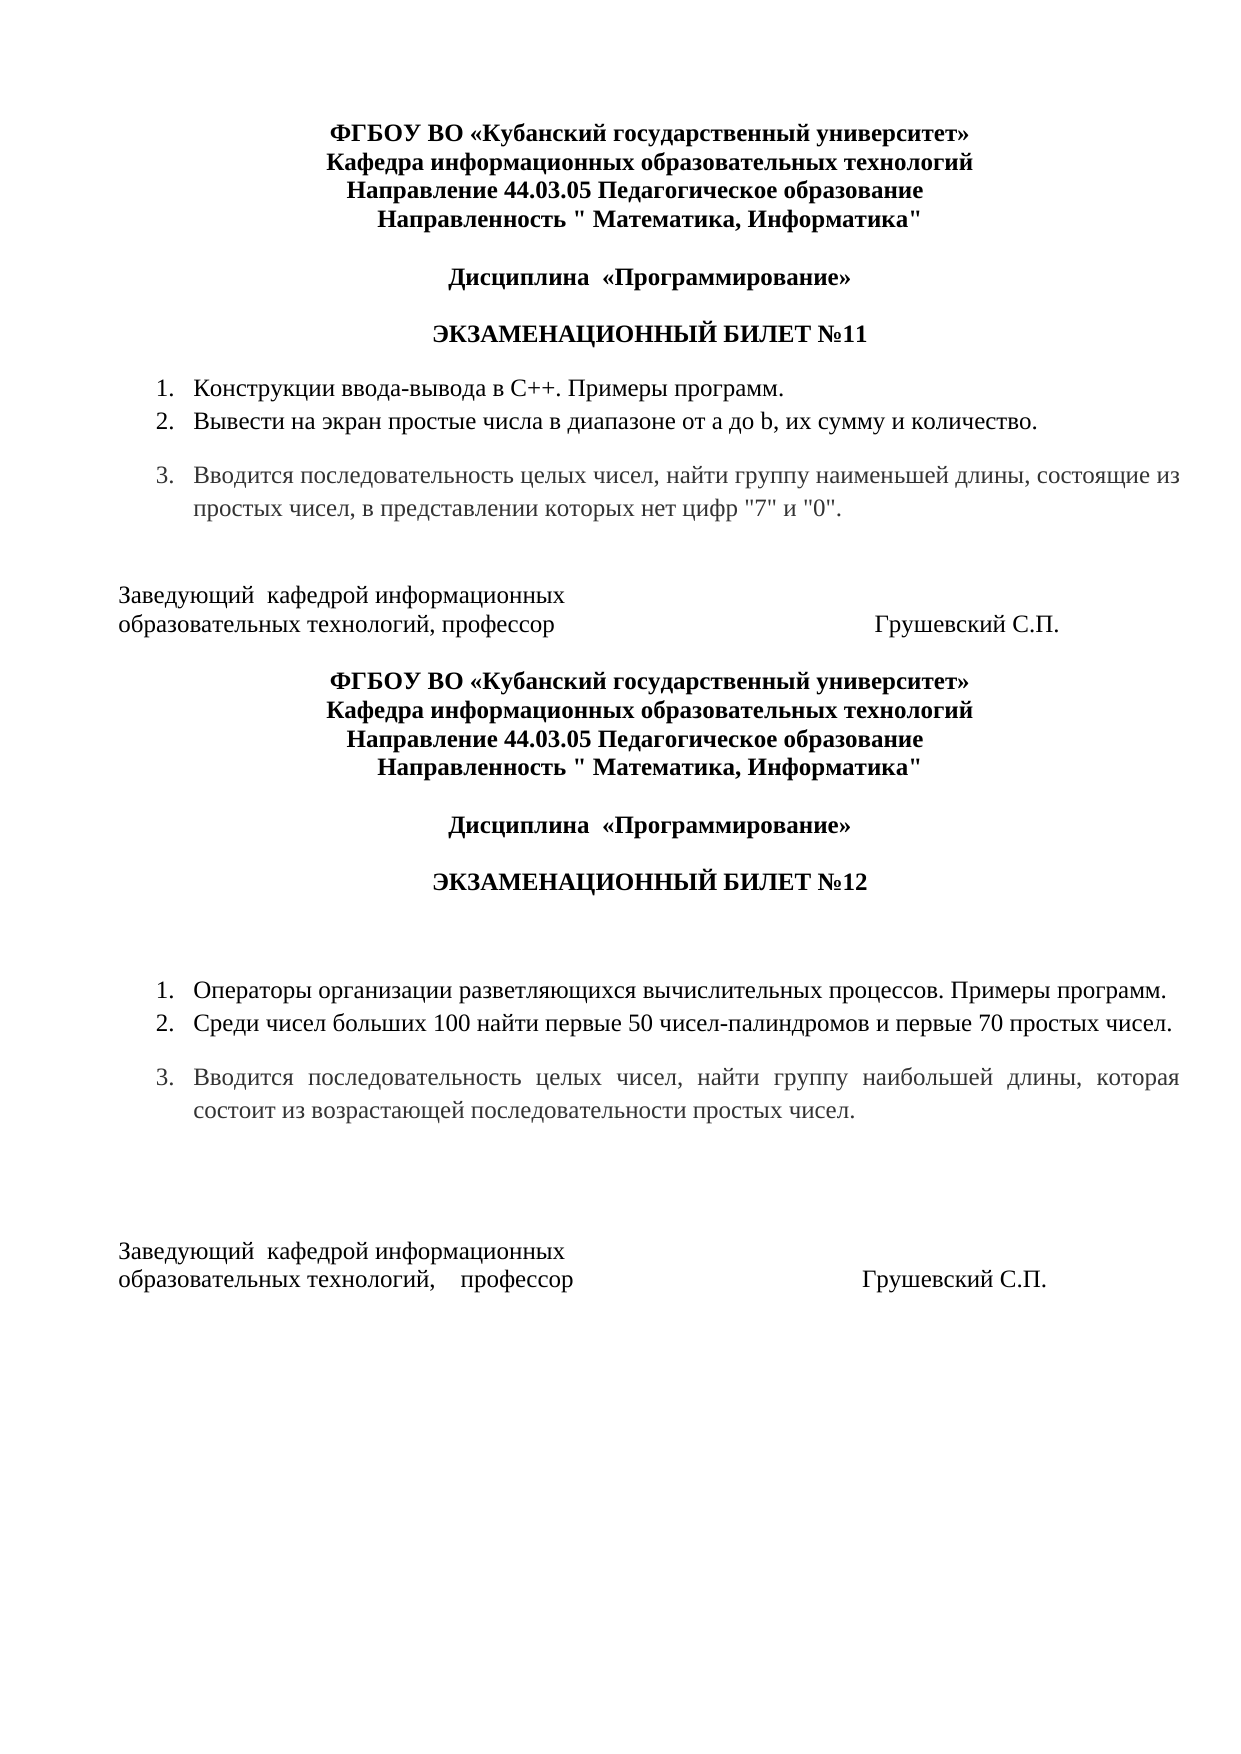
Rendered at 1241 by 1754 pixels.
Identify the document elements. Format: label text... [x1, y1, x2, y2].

text ЭКЗАМЕНАЦИОННЫЙ БИЛЕТ №12 [118, 867, 1181, 896]
text Направление 44.03.05 Педагогическое образование [88, 176, 1181, 204]
list Вводится последовательность целых чисел, найти группу наименьшей длины, состоящие из простых чисел, в представлении которых нет цифр "7" и "0". [156, 460, 1181, 522]
text Кафедра информационных образовательных технологий [118, 147, 1181, 176]
text Дисциплина «Программирование» [118, 262, 1181, 291]
list Операторы организации разветляющихся вычислительных процессов. Примеры программ. [156, 975, 1181, 1004]
text ФГБОУ ВО «Кубанский государственный университет» [118, 666, 1181, 695]
text Заведующий кафедрой информационных [118, 580, 1181, 609]
text Дисциплина «Программирование» [118, 810, 1181, 839]
text Направленность " Математика, Информатика" [118, 752, 1181, 781]
text ЭКЗАМЕНАЦИОННЫЙ БИЛЕТ №11 [118, 319, 1181, 348]
text Направленность " Математика, Информатика" [118, 204, 1181, 233]
list Вывести на экран простые числа в диапазоне от a до b, их сумму и количество. [156, 406, 1181, 435]
text Направление 44.03.05 Педагогическое образование [88, 724, 1181, 752]
text ФГБОУ ВО «Кубанский государственный университет» [118, 118, 1181, 147]
list Конструкции ввода-вывода в С++. Примеры программ. [156, 373, 1181, 402]
list Вводится последовательность целых чисел, найти группу наибольшей длины, которая состоит из возрастающей последовательности простых чисел. [156, 1062, 1181, 1124]
text Заведующий кафедрой информационных [118, 1236, 1181, 1264]
text образовательных технологий, профессор Грушевский С.П. [118, 1264, 1181, 1293]
text Кафедра информационных образовательных технологий [118, 695, 1181, 724]
list Среди чисел больших 100 найти первые 50 чисел-палиндромов и первые 70 простых чисел. [156, 1008, 1181, 1037]
text образовательных технологий, профессор Грушевский С.П. [118, 609, 1181, 637]
